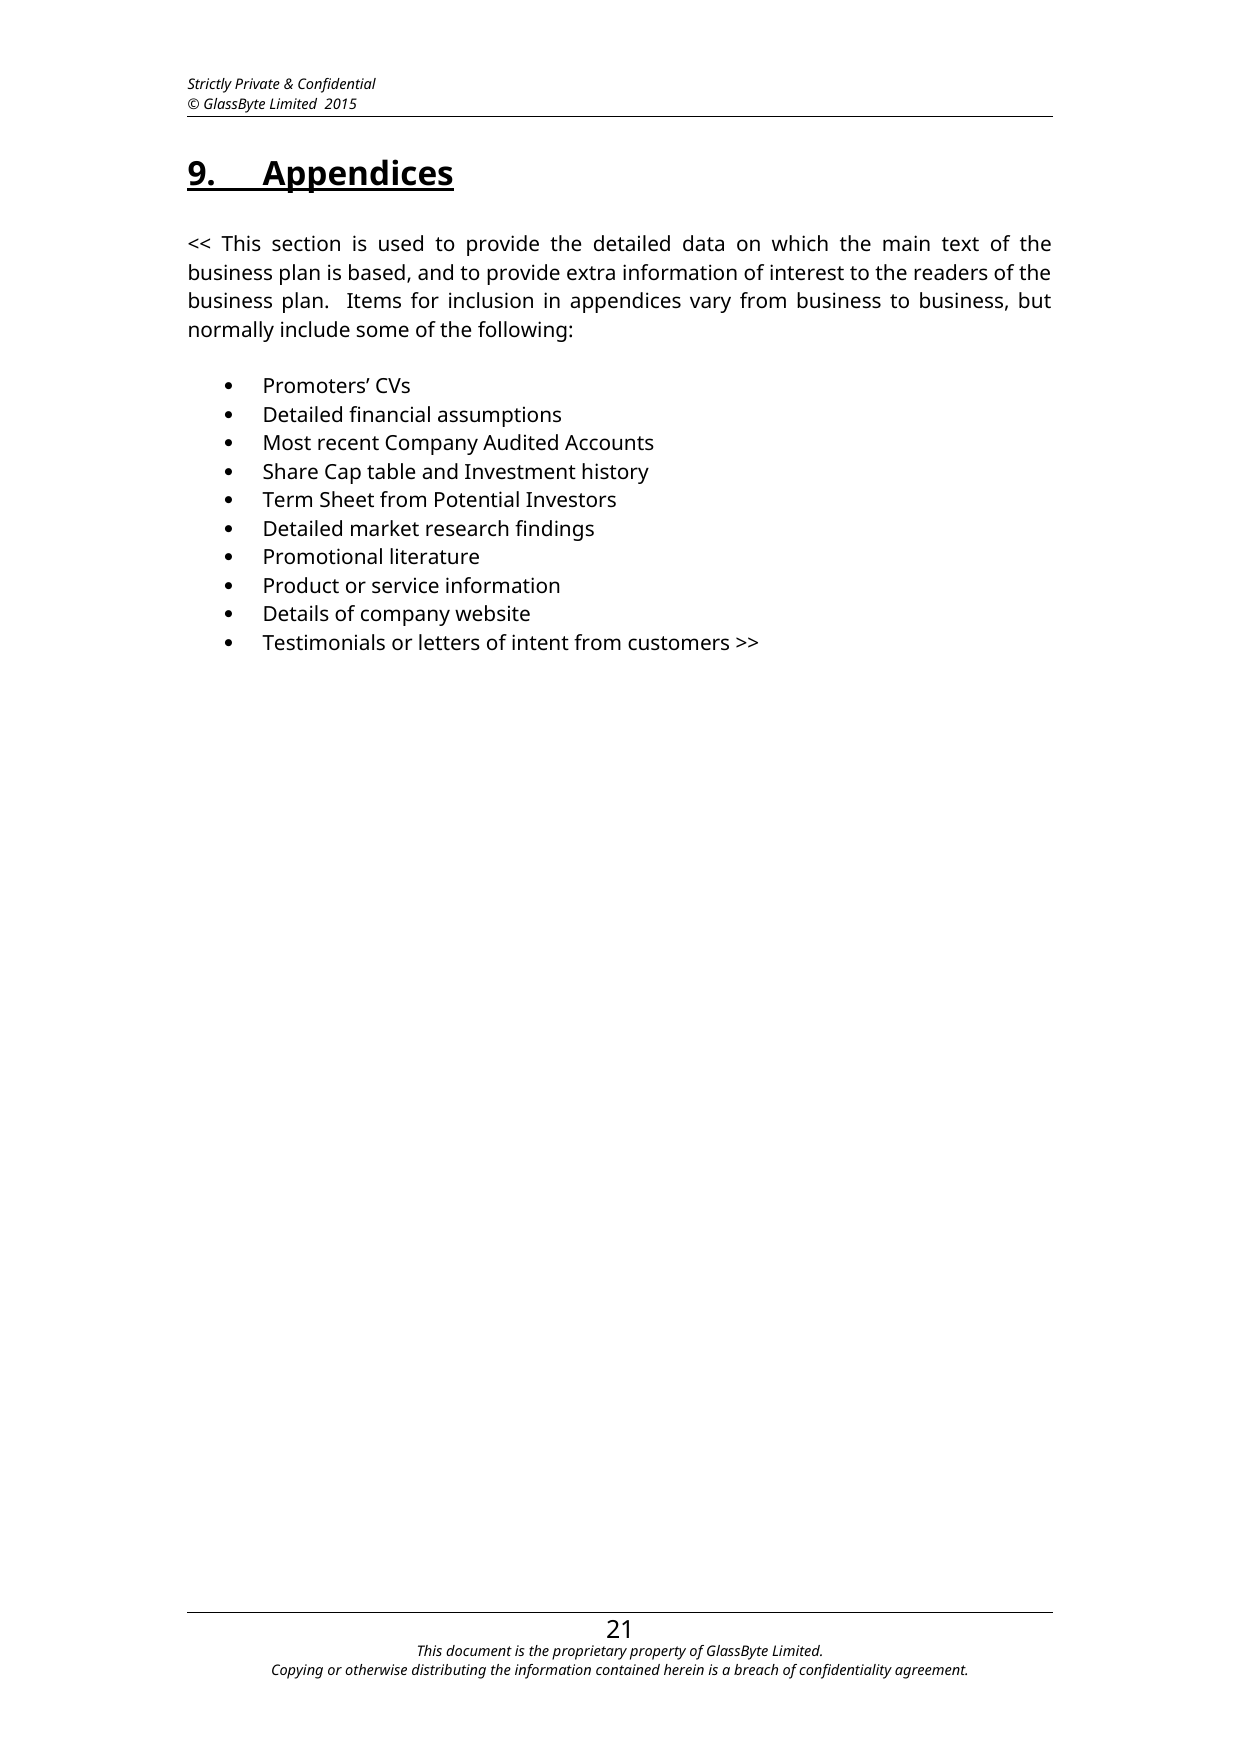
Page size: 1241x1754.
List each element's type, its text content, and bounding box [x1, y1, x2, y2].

list Most recent Company Audited Accounts [225, 428, 1053, 457]
list Detailed financial assumptions [225, 400, 1053, 428]
text << This section is used to provide the detailed data on which the main text of the business plan is based, and to provide extra information of interest to the readers of the business plan. Items for inclusion in appendices vary from business to business, but normally include some of the following: [187, 229, 1053, 343]
list Product or service information [225, 571, 1053, 599]
list Detailed market research findings [225, 514, 1053, 542]
text 9. Appendices [187, 150, 1053, 195]
list Details of company website [225, 599, 1053, 628]
list Promoters’ CVs [225, 372, 1053, 400]
list Testimonials or letters of intent from customers >> [225, 628, 1053, 656]
list Promotional literature [225, 542, 1053, 571]
list Share Cap table and Investment history [225, 457, 1053, 485]
list Term Sheet from Potential Investors [225, 485, 1053, 514]
